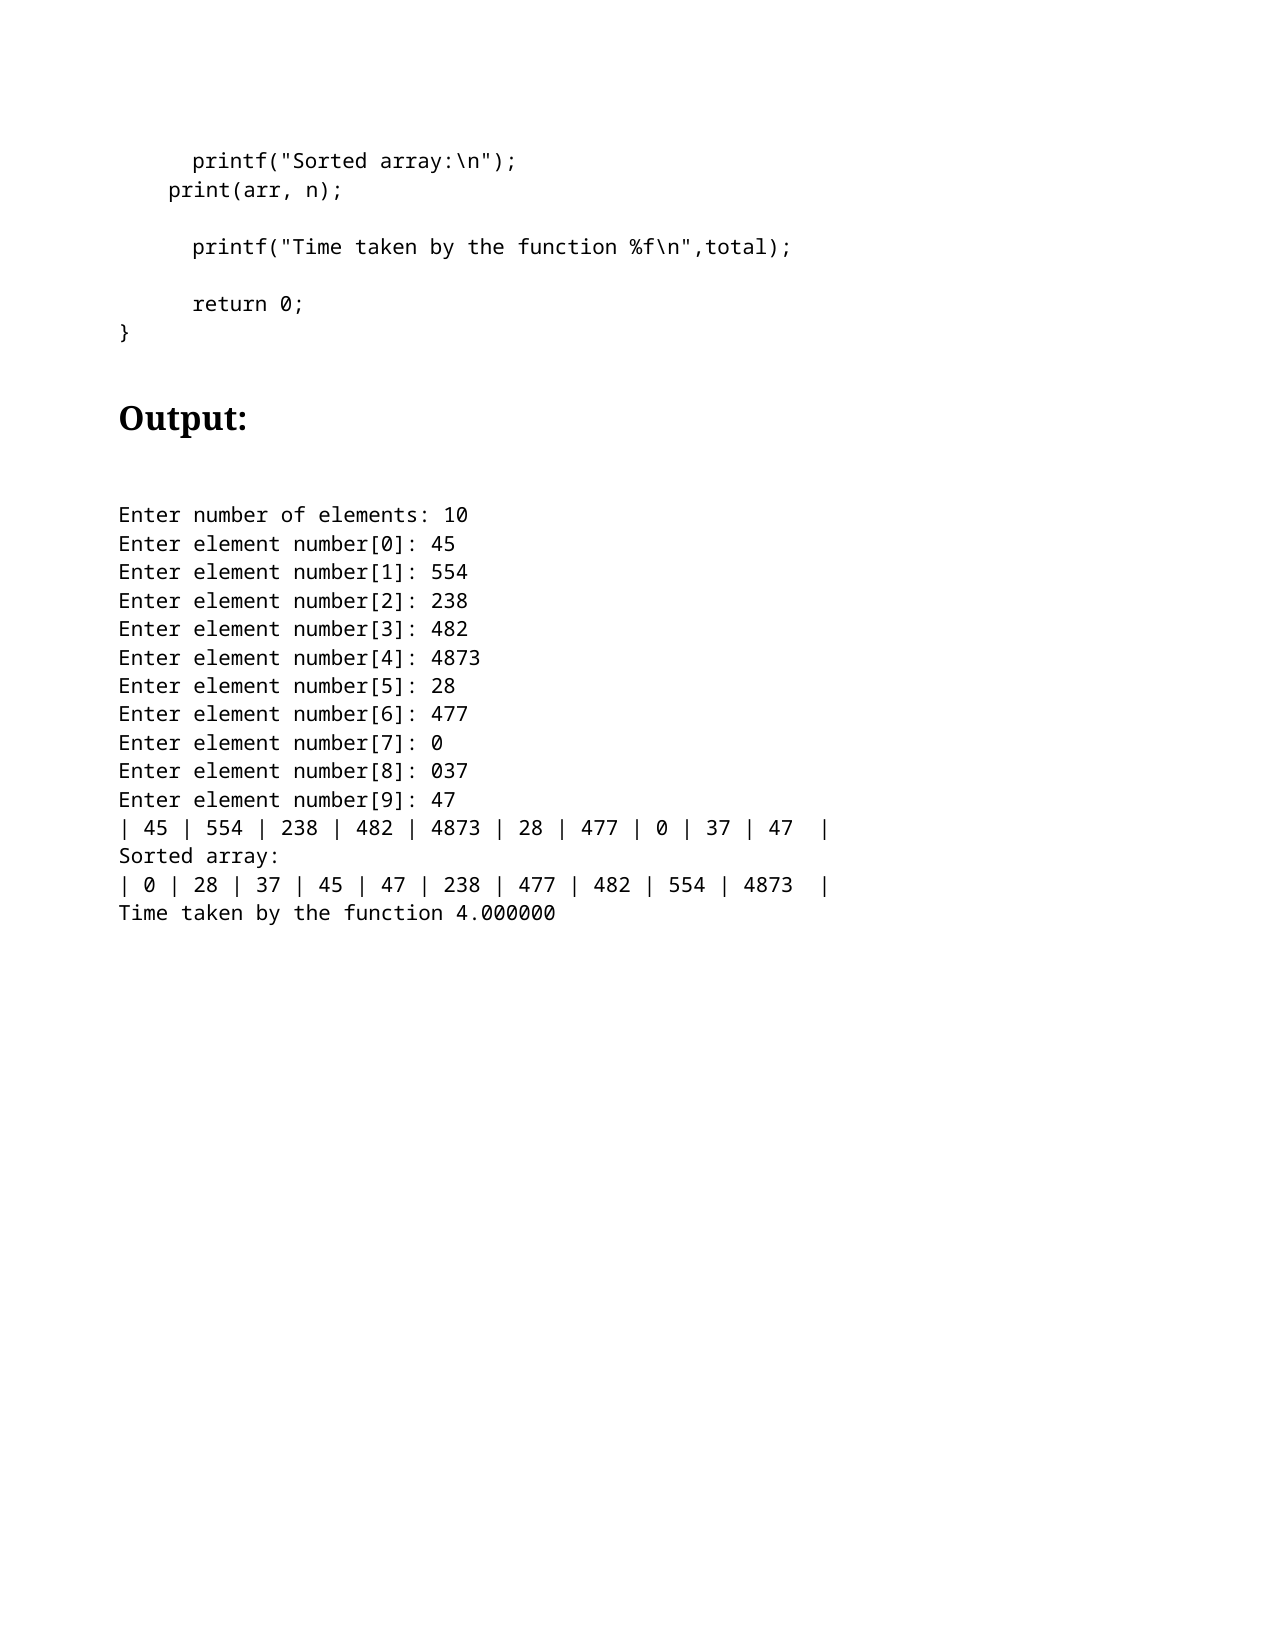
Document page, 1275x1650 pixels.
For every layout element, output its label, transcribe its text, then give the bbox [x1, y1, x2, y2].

text Enter number of elements: 10 [118, 500, 1157, 529]
text Enter element number[2]: 238 [118, 586, 1157, 614]
text printf("Time taken by the function %f\n",total); [118, 232, 1157, 260]
text Enter element number[5]: 28 [118, 671, 1157, 699]
text Enter element number[4]: 4873 [118, 643, 1157, 671]
text Enter element number[7]: 0 [118, 728, 1157, 756]
text Enter element number[9]: 47 [118, 785, 1157, 813]
text } [118, 317, 1157, 346]
text Enter element number[8]: 037 [118, 756, 1157, 785]
text Sorted array: [118, 842, 1157, 870]
subtitle Output: [118, 395, 1157, 440]
text Enter element number[0]: 45 [118, 529, 1157, 557]
text | 45 | 554 | 238 | 482 | 4873 | 28 | 477 | 0 | 37 | 47 | [118, 813, 1157, 842]
text Enter element number[6]: 477 [118, 699, 1157, 728]
text Enter element number[3]: 482 [118, 614, 1157, 643]
text return 0; [118, 289, 1157, 317]
text | 0 | 28 | 37 | 45 | 47 | 238 | 477 | 482 | 554 | 4873 | [118, 870, 1157, 898]
text Enter element number[1]: 554 [118, 557, 1157, 586]
text printf("Sorted array:\n"); [118, 147, 1157, 175]
text print(arr, n); [118, 175, 1157, 203]
text Time taken by the function 4.000000 [118, 898, 1157, 927]
